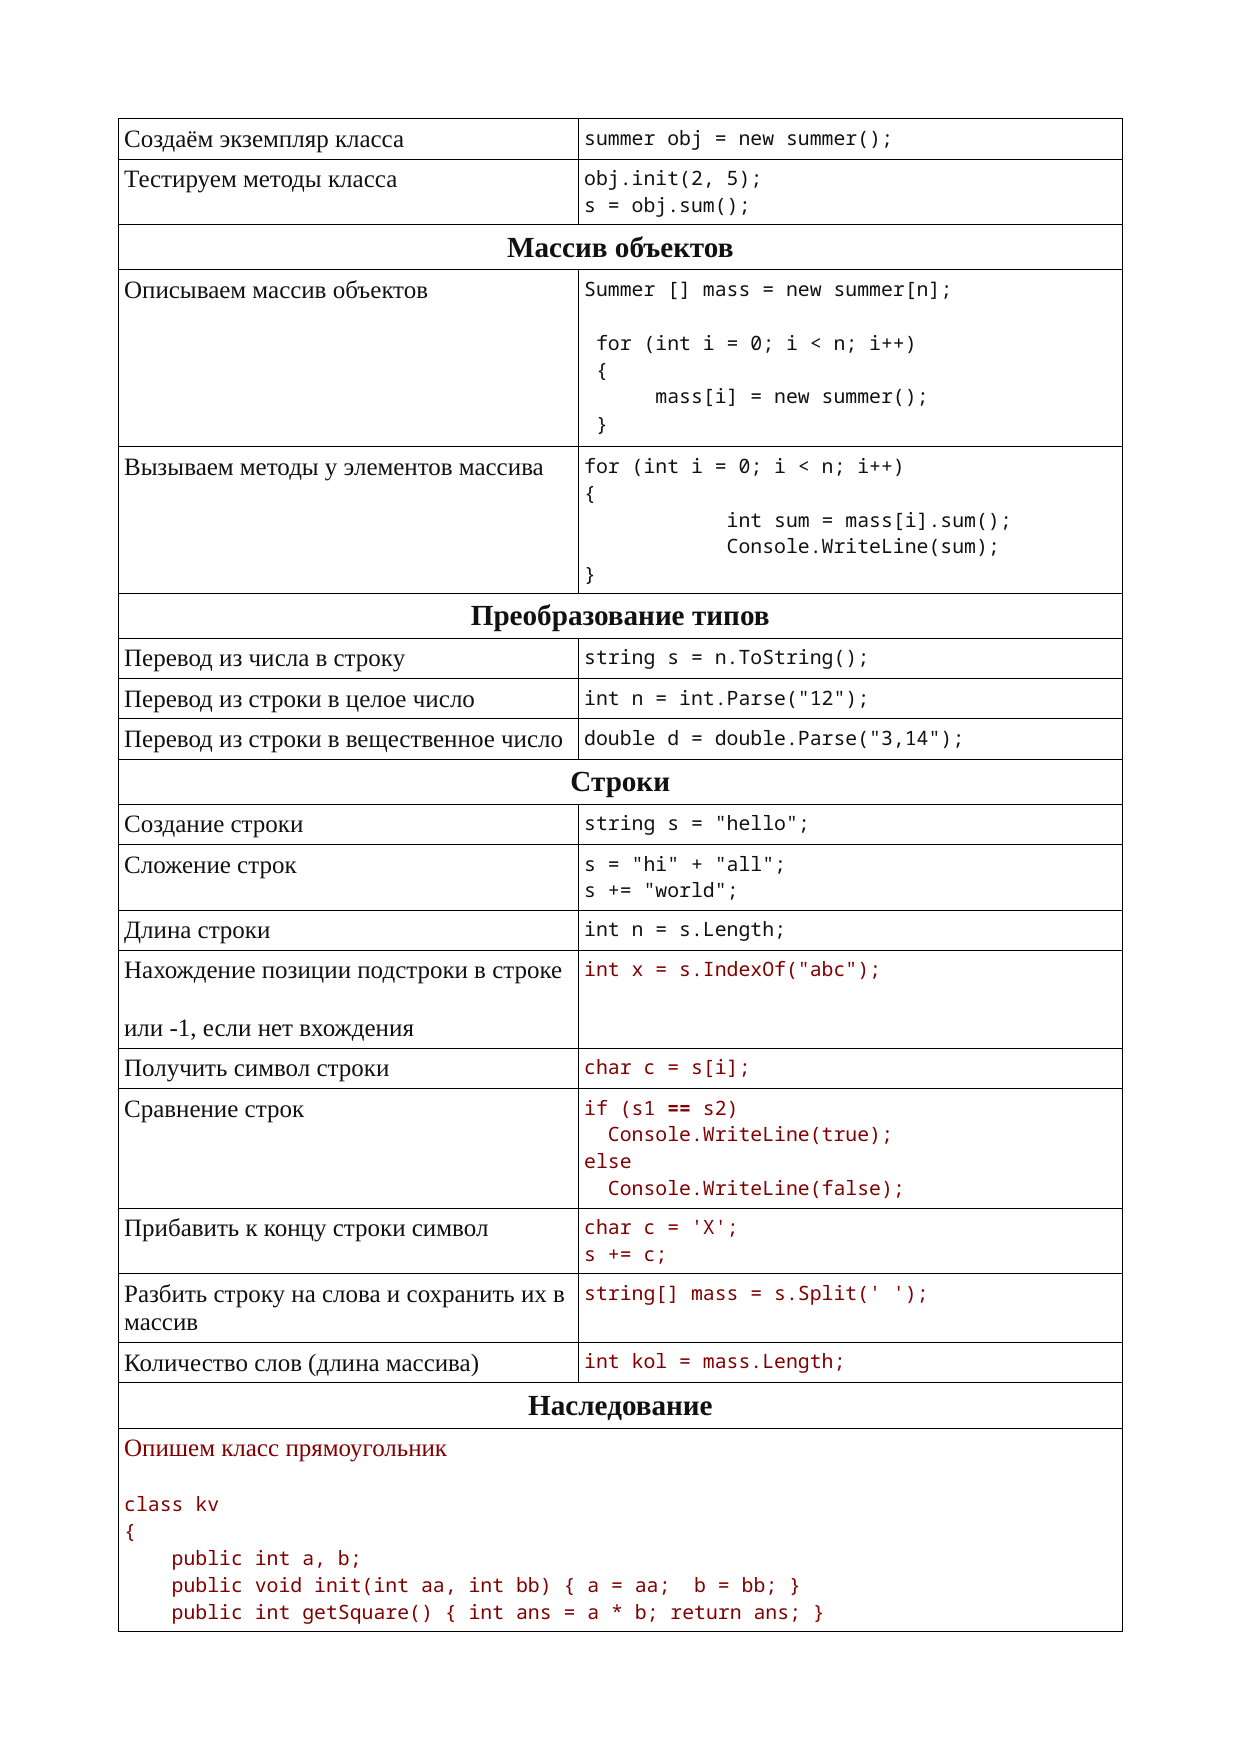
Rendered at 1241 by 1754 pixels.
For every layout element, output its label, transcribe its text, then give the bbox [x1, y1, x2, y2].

table_cell char c = 'X'; s += c; [579, 1209, 1122, 1273]
table_cell if (s1 == s2) Console.WriteLine(true); else Console.WriteLine(false); [579, 1089, 1122, 1207]
table_cell Строки [119, 760, 1122, 804]
table_cell string s = n.ToString(); [579, 639, 1122, 678]
table_cell Опишем класс прямоугольник class kv { public int a, b; public void init(int aa, int bb) { a = aa; b = bb; } public int getSquare() { int ans = a * b; return ans; } [119, 1429, 1122, 1631]
table_cell Прибавить к концу строки символ [119, 1209, 578, 1273]
table_cell Тестируем методы класса [119, 160, 578, 224]
table_cell s = "hi" + "all"; s += "world"; [579, 845, 1122, 909]
table_cell obj.init(2, 5); s = obj.sum(); [579, 160, 1122, 224]
table_cell Создаём экземпляр класса [119, 119, 578, 158]
table_cell for (int i = 0; i < n; i++) { int sum = mass[i].sum(); Console.WriteLine(sum); } [579, 447, 1122, 592]
table_cell Сравнение строк [119, 1089, 578, 1207]
table_cell Перевод из строки в вещественное число [119, 719, 578, 758]
table_cell int n = int.Parse("12"); [579, 679, 1122, 718]
table_cell Длина строки [119, 911, 578, 950]
table_cell Разбить строку на слова и сохранить их в массив [119, 1274, 578, 1342]
table_cell int x = s.IndexOf("abc"); [579, 951, 1122, 1048]
table_cell Получить символ строки [119, 1049, 578, 1088]
table_cell Преобразование типов [119, 594, 1122, 638]
table_cell Количество слов (длина массива) [119, 1343, 578, 1382]
table_cell string[] mass = s.Split(' '); [579, 1274, 1122, 1342]
table_cell Перевод из числа в строку [119, 639, 578, 678]
table_cell char c = s[i]; [579, 1049, 1122, 1088]
table_cell string s = "hello"; [579, 805, 1122, 844]
table_cell summer obj = new summer(); [579, 119, 1122, 158]
table_cell int n = s.Length; [579, 911, 1122, 950]
table_cell int kol = mass.Length; [579, 1343, 1122, 1382]
table_cell Массив объектов [119, 225, 1122, 269]
table_cell Нахождение позиции подстроки в строке или -1, если нет вхождения [119, 951, 578, 1048]
table_cell Описываем массив объектов [119, 270, 578, 446]
table_cell Summer [] mass = new summer[n]; for (int i = 0; i < n; i++) { mass[i] = new summer(); } [579, 270, 1122, 446]
table_cell Сложение строк [119, 845, 578, 909]
table_cell double d = double.Parse("3,14"); [579, 719, 1122, 758]
table_cell Наследование [119, 1383, 1122, 1427]
table_cell Вызываем методы у элементов массива [119, 447, 578, 592]
table_cell Создание строки [119, 805, 578, 844]
table_cell Перевод из строки в целое число [119, 679, 578, 718]
